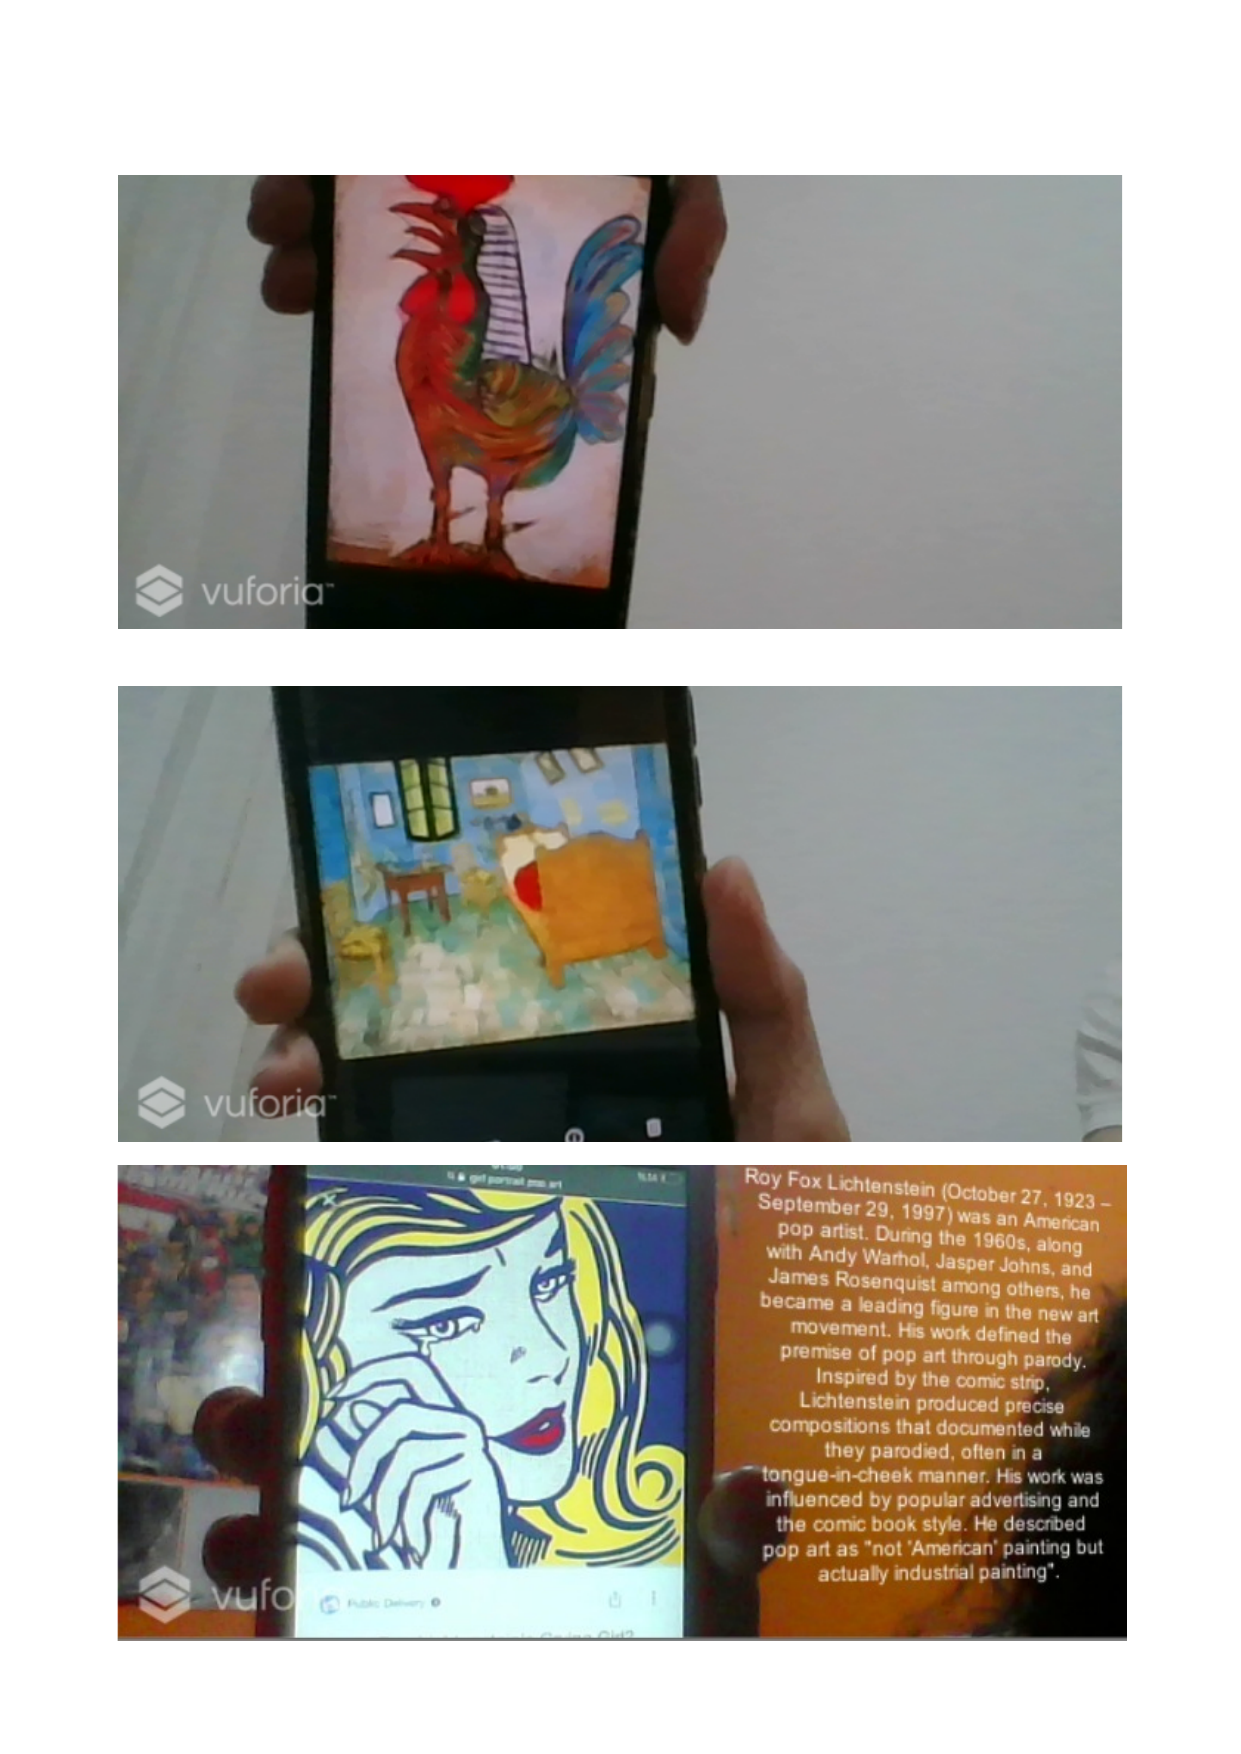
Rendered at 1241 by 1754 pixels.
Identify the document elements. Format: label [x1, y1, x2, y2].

picture [118, 175, 1123, 629]
picture [118, 686, 1123, 1142]
picture [117, 1165, 1127, 1641]
